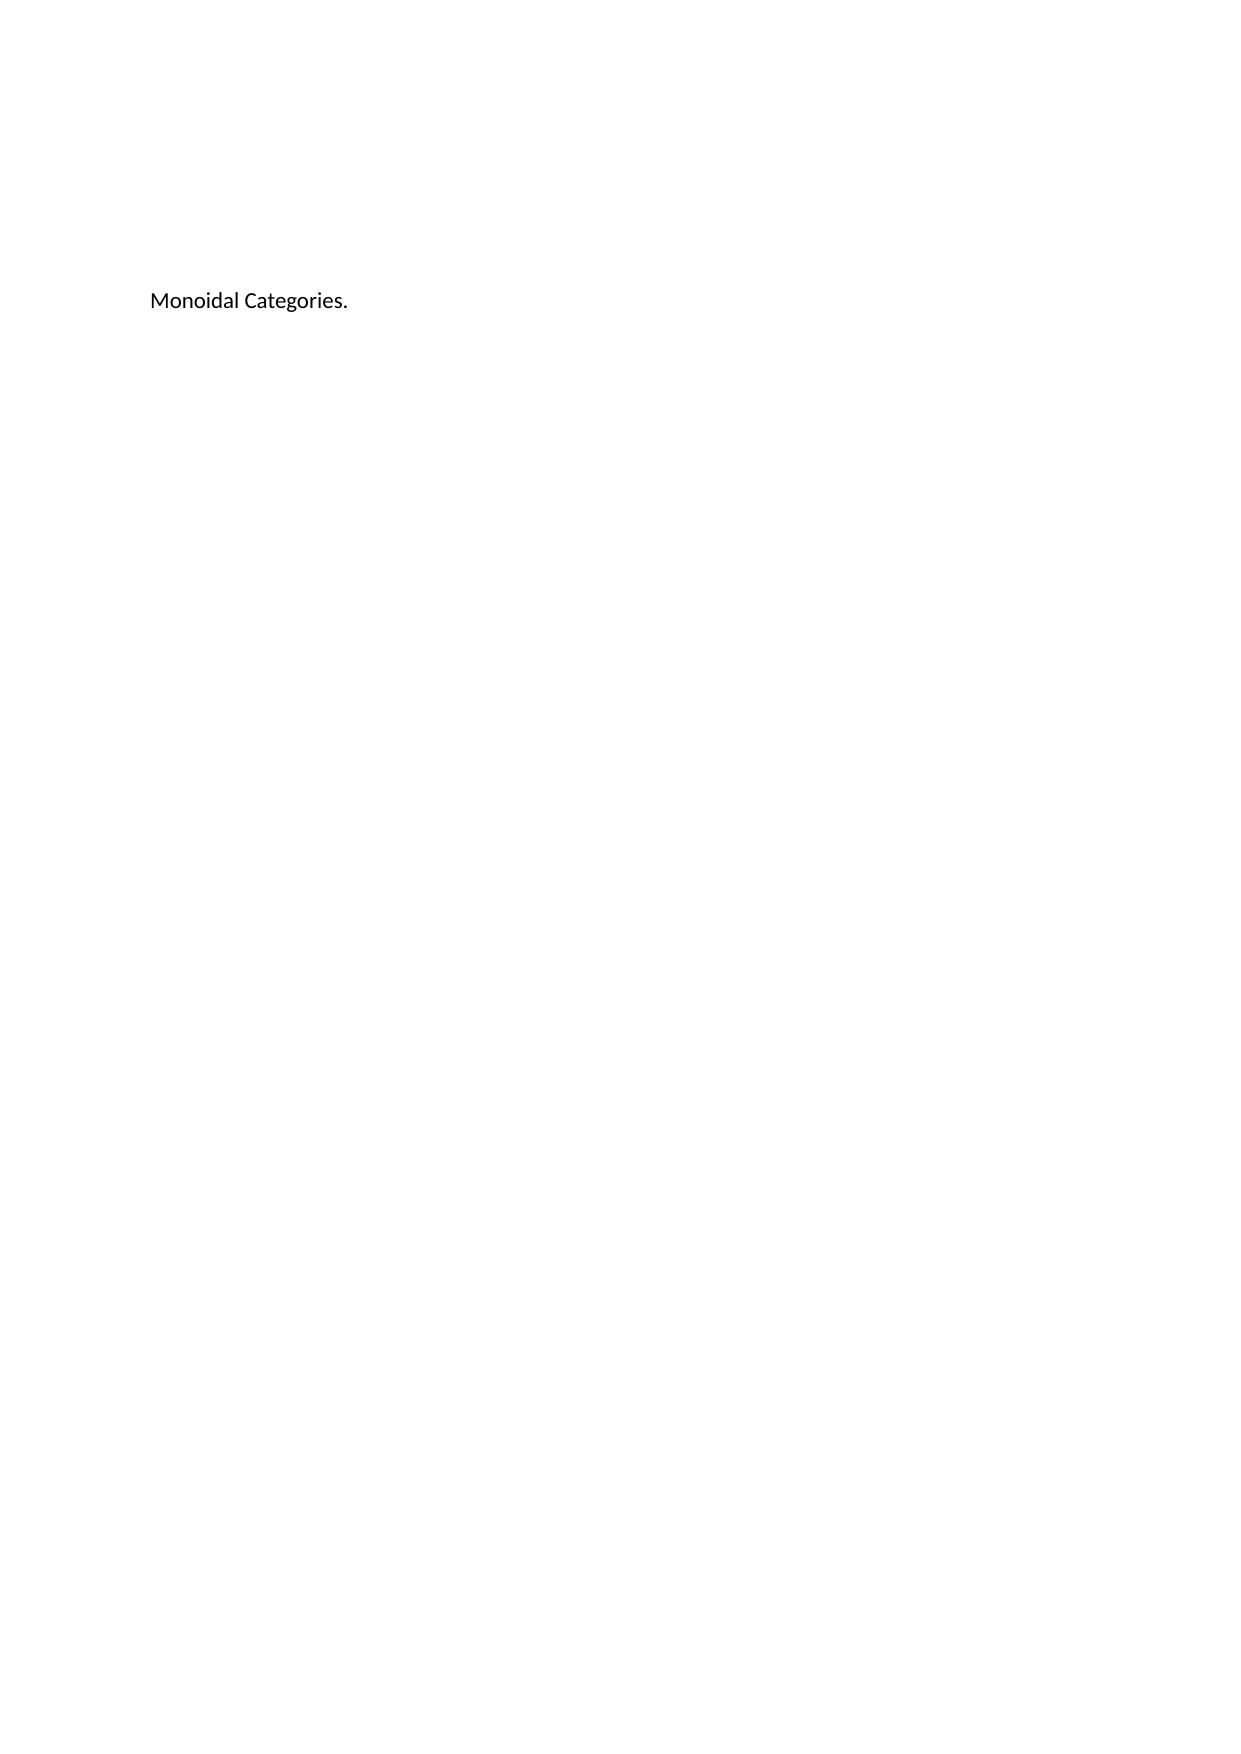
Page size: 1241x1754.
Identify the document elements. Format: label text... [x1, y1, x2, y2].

text Monoidal Categories. [150, 287, 1090, 314]
